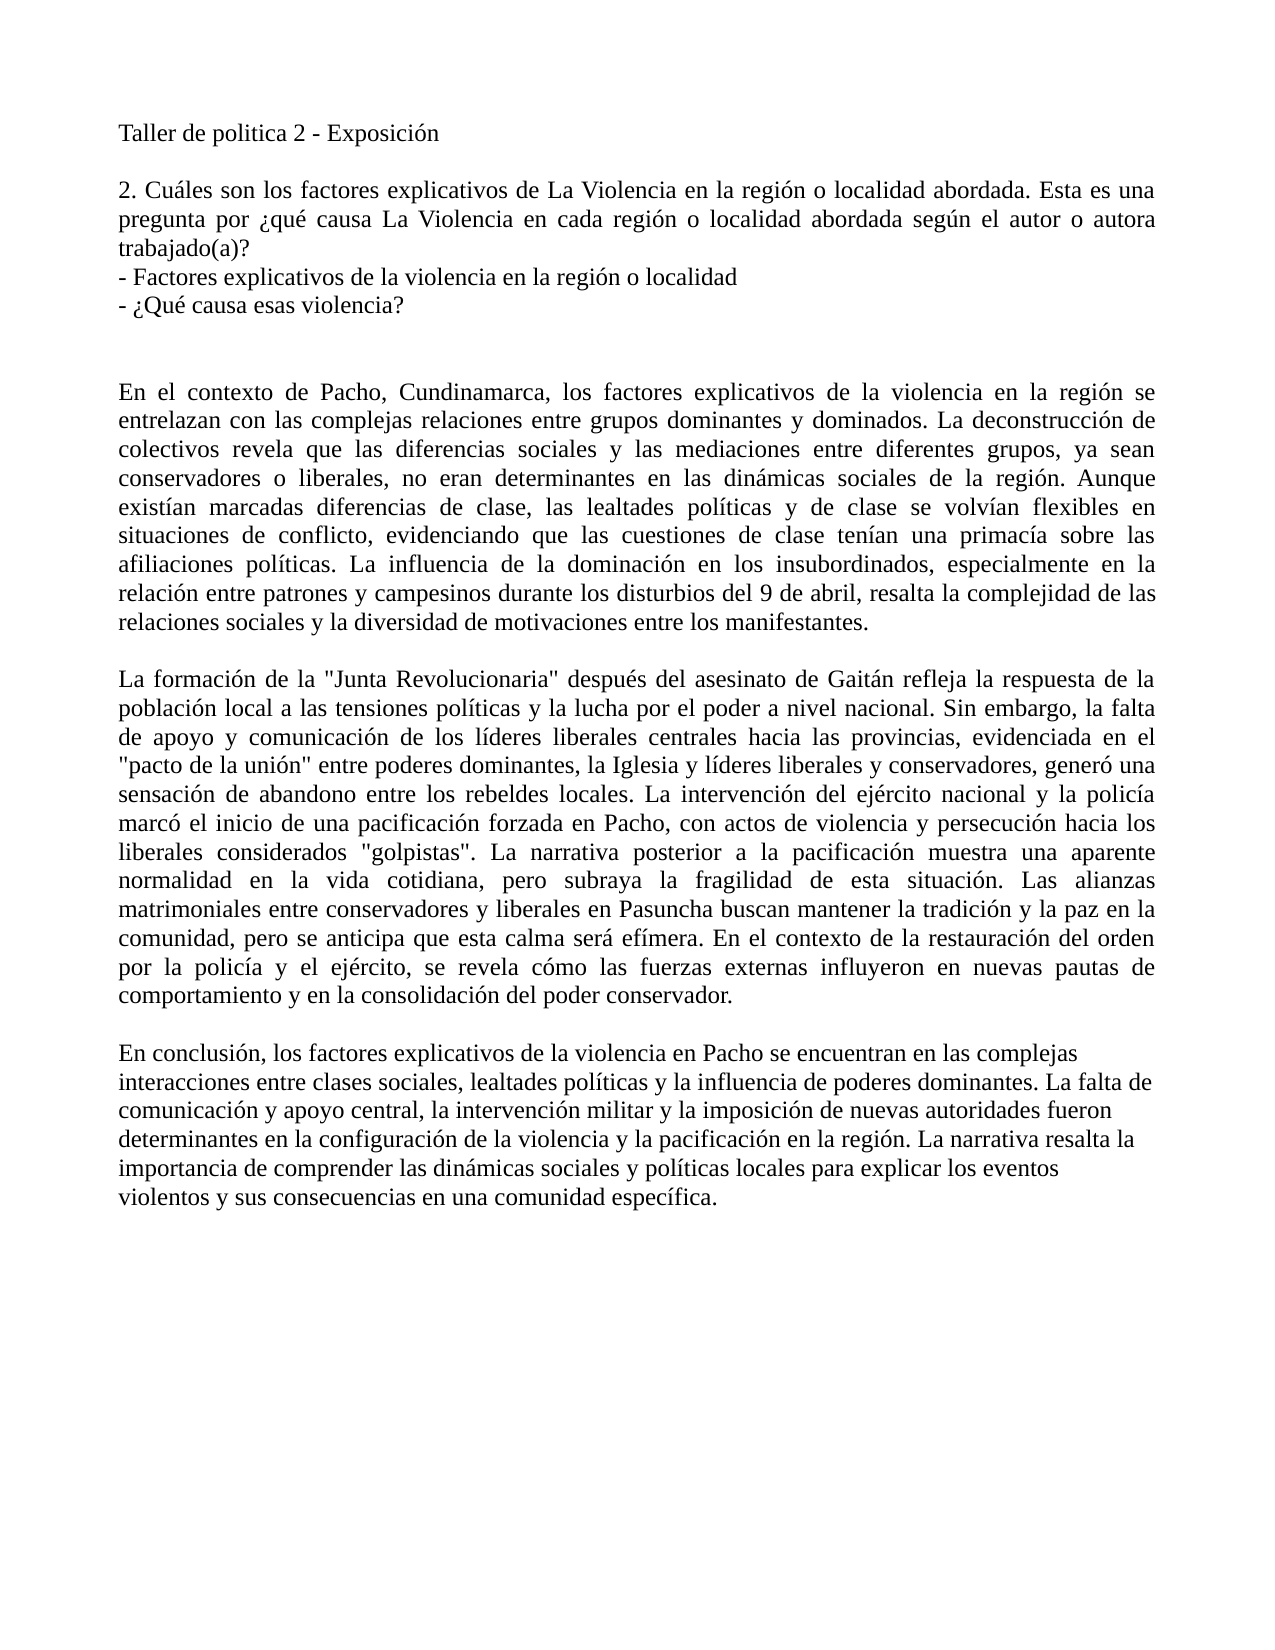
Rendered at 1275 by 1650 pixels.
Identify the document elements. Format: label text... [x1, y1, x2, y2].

text 2. Cuáles son los factores explicativos de La Violencia en la región o localidad abordada. Esta es una pregunta por ¿qué causa La Violencia en cada región o localidad abordada según el autor o autora trabajado(a)? [118, 176, 1157, 262]
text En conclusión, los factores explicativos de la violencia en Pacho se encuentran en las complejas interacciones entre clases sociales, lealtades políticas y la influencia de poderes dominantes. La falta de comunicación y apoyo central, la intervención militar y la imposición de nuevas autoridades fueron determinantes en la configuración de la violencia y la pacificación en la región. La narrativa resalta la importancia de comprender las dinámicas sociales y políticas locales para explicar los eventos violentos y sus consecuencias en una comunidad específica. [118, 1038, 1157, 1211]
text - ¿Qué causa esas violencia? [118, 291, 1157, 319]
text - Factores explicativos de la violencia en la región o localidad [118, 262, 1157, 291]
text En el contexto de Pacho, Cundinamarca, los factores explicativos de la violencia en la región se entrelazan con las complejas relaciones entre grupos dominantes y dominados. La deconstrucción de colectivos revela que las diferencias sociales y las mediaciones entre diferentes grupos, ya sean conservadores o liberales, no eran determinantes en las dinámicas sociales de la región. Aunque existían marcadas diferencias de clase, las lealtades políticas y de clase se volvían flexibles en situaciones de conflicto, evidenciando que las cuestiones de clase tenían una primacía sobre las afiliaciones políticas. La influencia de la dominación en los insubordinados, especialmente en la relación entre patrones y campesinos durante los disturbios del 9 de abril, resalta la complejidad de las relaciones sociales y la diversidad de motivaciones entre los manifestantes. [118, 377, 1157, 636]
text La formación de la "Junta Revolucionaria" después del asesinato de Gaitán refleja la respuesta de la población local a las tensiones políticas y la lucha por el poder a nivel nacional. Sin embargo, la falta de apoyo y comunicación de los líderes liberales centrales hacia las provincias, evidenciada en el "pacto de la unión" entre poderes dominantes, la Iglesia y líderes liberales y conservadores, generó una sensación de abandono entre los rebeldes locales. La intervención del ejército nacional y la policía marcó el inicio de una pacificación forzada en Pacho, con actos de violencia y persecución hacia los liberales considerados "golpistas". La narrativa posterior a la pacificación muestra una aparente normalidad en la vida cotidiana, pero subraya la fragilidad de esta situación. Las alianzas matrimoniales entre conservadores y liberales en Pasuncha buscan mantener la tradición y la paz en la comunidad, pero se anticipa que esta calma será efímera. En el contexto de la restauración del orden por la policía y el ejército, se revela cómo las fuerzas externas influyeron en nuevas pautas de comportamiento y en la consolidación del poder conservador. [118, 664, 1157, 1009]
text Taller de politica 2 - Exposición [118, 118, 1157, 147]
